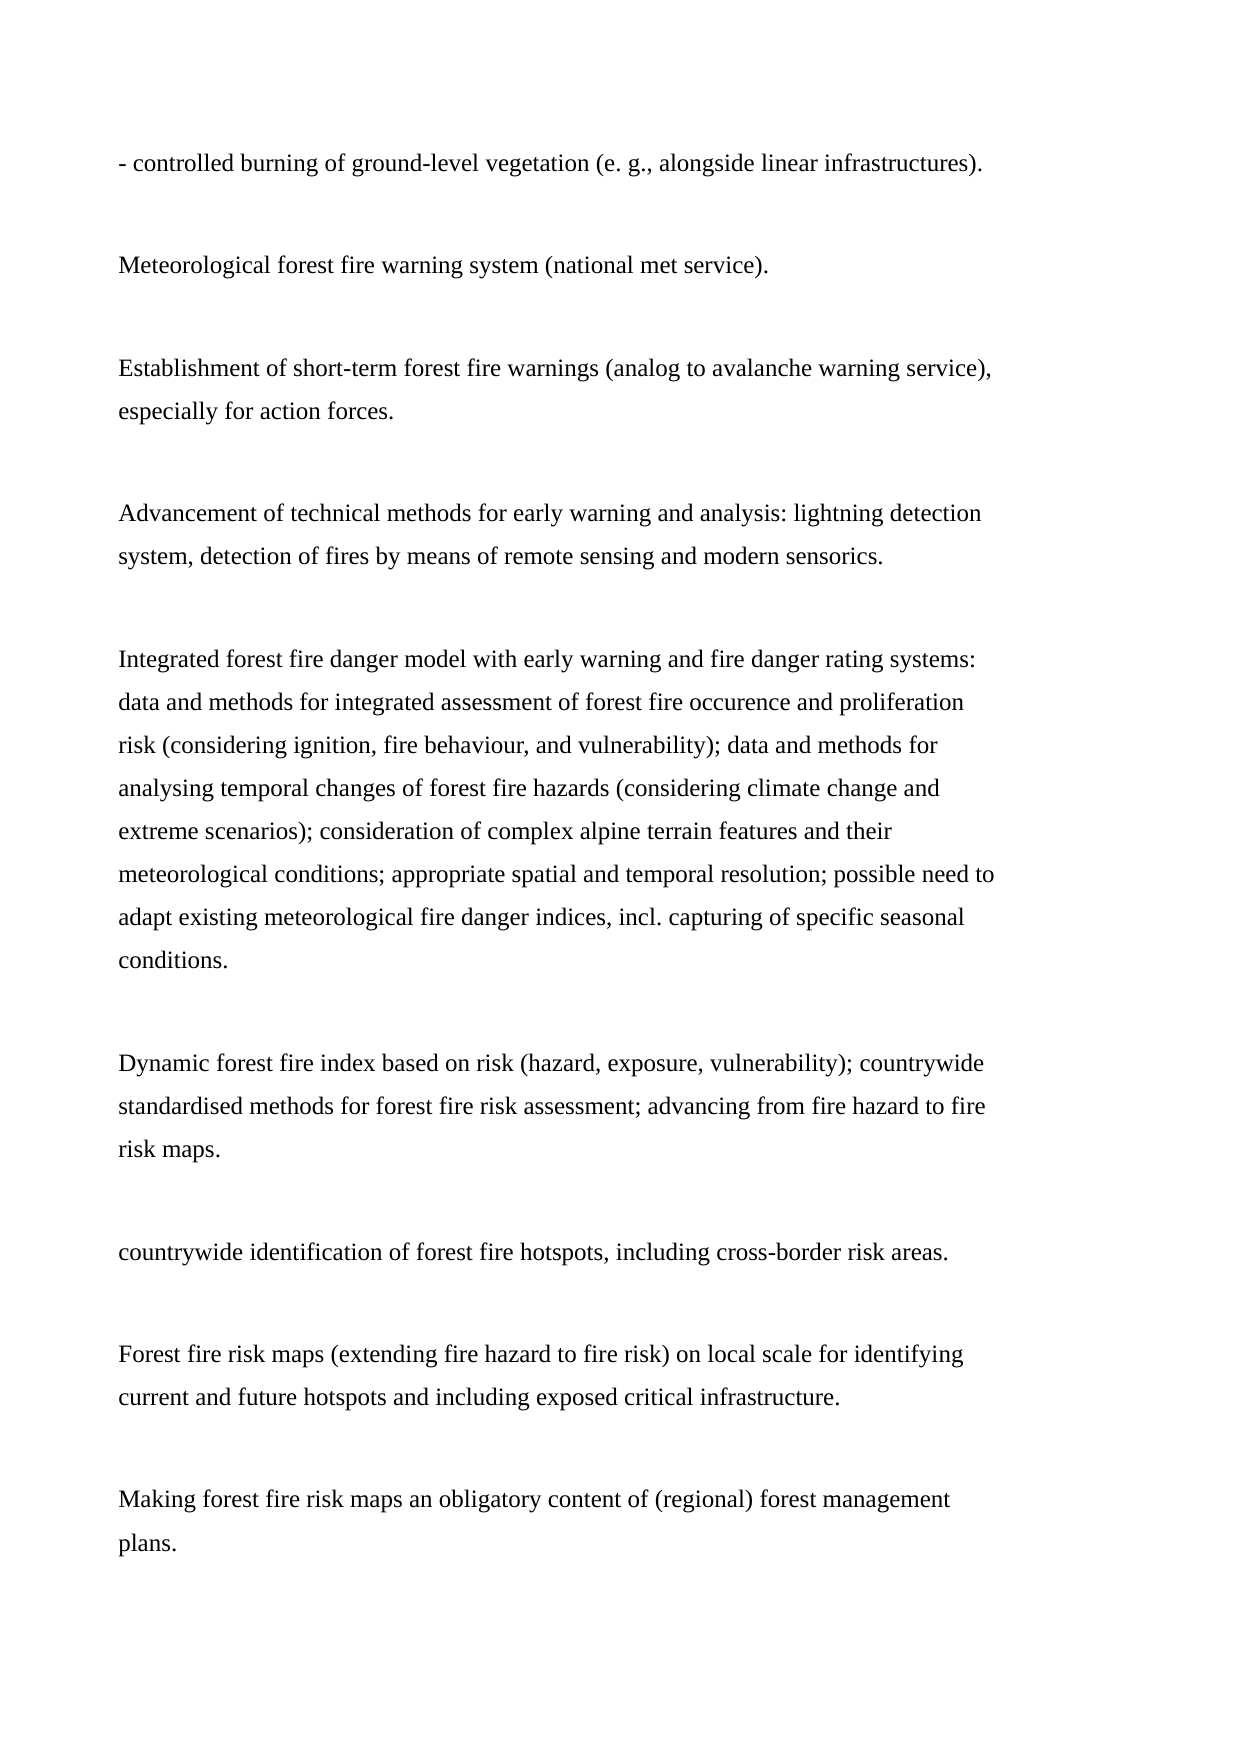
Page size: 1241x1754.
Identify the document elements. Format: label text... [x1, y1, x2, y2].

table_cell Integrated forest fire danger model with early warning and fire danger rating systems: data and methods for integrated assessment of forest fire occurence and proliferation risk (considering ignition, fire behaviour, and vulnerability); data and methods for analysing temporal changes of forest fire hazards (considering climate change and extreme scenarios); consideration of complex alpine terrain features and their meteorological conditions; appropriate spatial and temporal resolution; possible need to adapt existing meteorological fire danger indices, incl. capturing of specific seasonal conditions. [115, 614, 1004, 1018]
table_cell Meteorological forest fire warning system (national met service). [115, 221, 1004, 323]
table_cell Advancement of technical methods for early warning and analysis: lightning detection system, detection of fires by means of remote sensing and modern sensorics. [115, 469, 1004, 614]
table_cell Forest fire risk maps (extending fire hazard to fire risk) on local scale for identifying current and future hotspots and including exposed critical infrastructure. [115, 1309, 1004, 1455]
table_cell Dynamic forest fire index based on risk (hazard, exposure, vulnerability); countrywide standardised methods for forest fire risk assessment; advancing from fire hazard to fire risk maps. [115, 1018, 1004, 1207]
table_cell countrywide identification of forest fire hotspots, including cross-border risk areas. [115, 1207, 1004, 1309]
table_cell - controlled burning of ground-level vegetation (e. g., alongside linear infrastructures). [115, 118, 1004, 221]
table_cell Making forest fire risk maps an obligatory content of (regional) forest management plans. [115, 1455, 1004, 1600]
table_cell Establishment of short-term forest fire warnings (analog to avalanche warning service), especially for action forces. [115, 323, 1004, 468]
